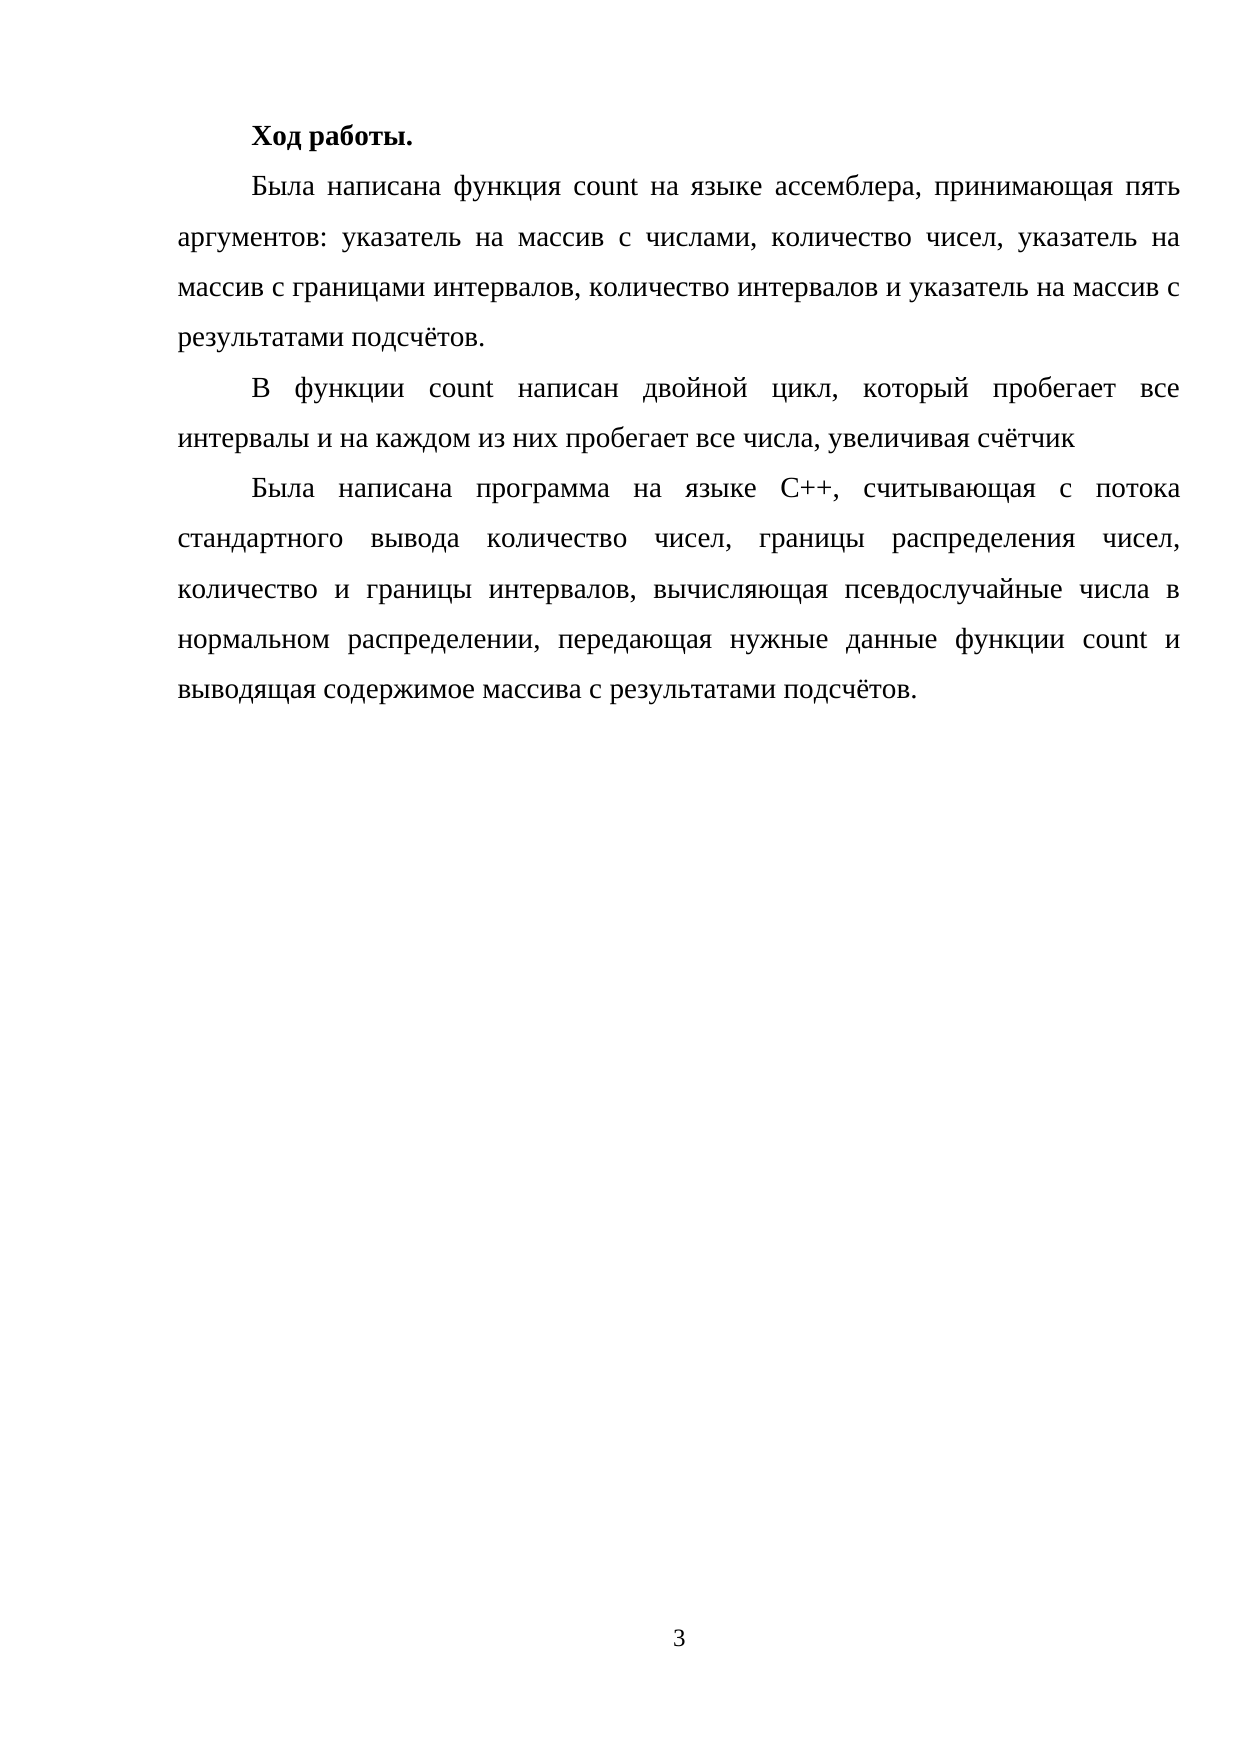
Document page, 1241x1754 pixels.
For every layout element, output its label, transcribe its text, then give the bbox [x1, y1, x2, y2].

text Была написана программа на языке C++, считывающая с потока стандартного вывода количество чисел, границы распределения чисел, количество и границы интервалов, вычисляющая псевдослучайные числа в нормальном распределении, передающая нужные данные функции count и выводящая содержимое массива с результатами подсчётов. [177, 470, 1181, 705]
text В функции count написан двойной цикл, который пробегает все интервалы и на каждом из них пробегает все числа, увеличивая счётчик [177, 370, 1181, 453]
text Ход работы. [177, 118, 1181, 152]
text Была написана функция count на языке ассемблера, принимающая пять аргументов: указатель на массив с числами, количество чисел, указатель на массив с границами интервалов, количество интервалов и указатель на массив с результатами подсчётов. [177, 168, 1181, 353]
